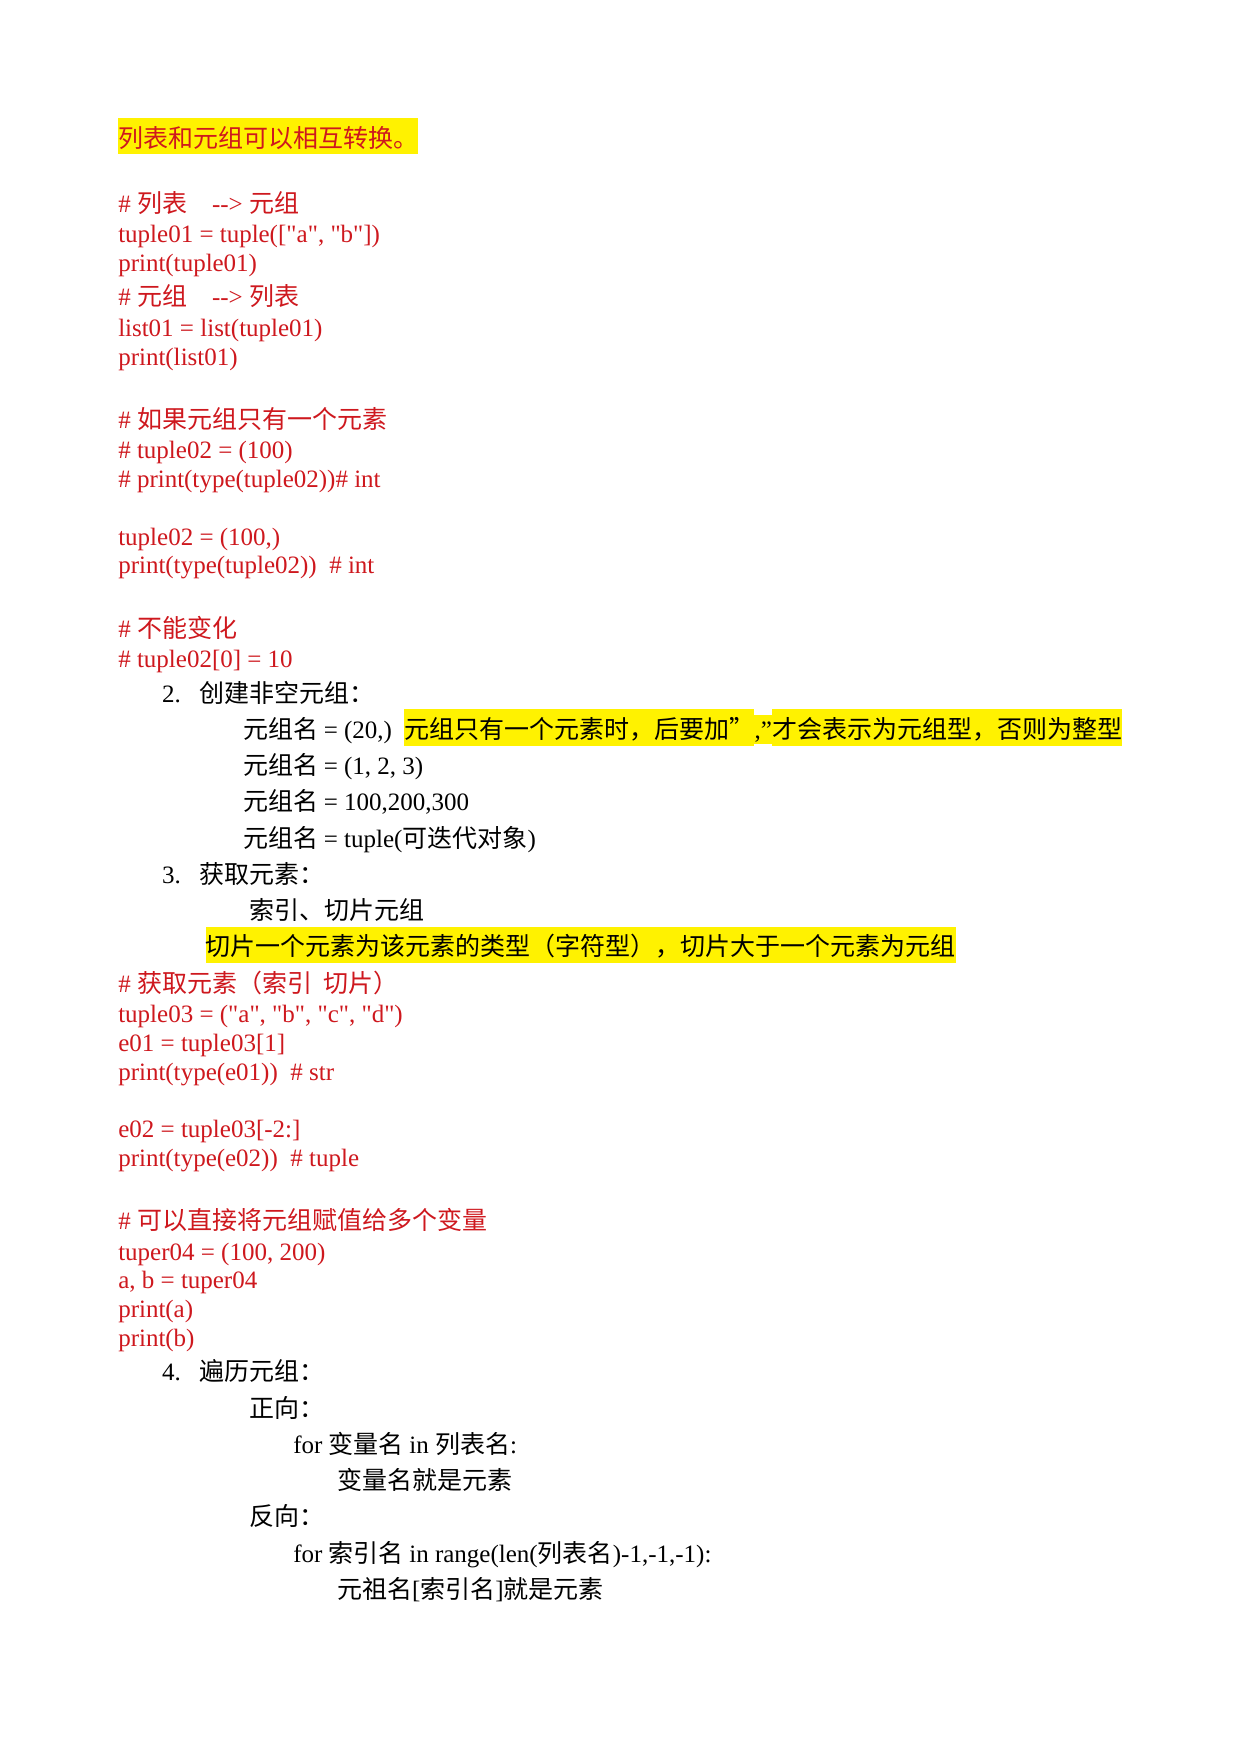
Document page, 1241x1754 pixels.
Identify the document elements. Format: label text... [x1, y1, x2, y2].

text 反向： [162, 1497, 1122, 1533]
text tuple01 = tuple(["a", "b"]) [118, 219, 1122, 248]
text print(type(e01)) # str [118, 1057, 1122, 1086]
text # 元组 --> 列表 [118, 277, 1122, 313]
text 元组名 = (1, 2, 3) [156, 746, 1122, 782]
text e02 = tuple03[-2:] [118, 1114, 1122, 1143]
text a, b = tuper04 [118, 1266, 1122, 1294]
text # 获取元素（索引 切片） [118, 963, 1122, 999]
text 切片一个元素为该元素的类型（字符型），切片大于一个元素为元组 [206, 927, 1122, 963]
text print(type(e02)) # tuple [118, 1143, 1122, 1172]
text 列表和元组可以相互转换。 [118, 118, 1122, 154]
text # print(type(tuple02))# int [118, 464, 1122, 493]
text print(type(tuple02)) # int [118, 551, 1122, 579]
text # tuple02[0] = 10 [118, 644, 1122, 673]
text 索引、切片元组 [206, 891, 1122, 927]
text 元组名 = (20,) 元组只有一个元素时，后要加”,”才会表示为元组型，否则为整型 [199, 709, 1122, 746]
text # 如果元组只有一个元素 [118, 399, 1122, 436]
text 变量名就是元素 [206, 1461, 1122, 1497]
text print(list01) [118, 342, 1122, 371]
list 遍历元组： [162, 1352, 1122, 1388]
text 正向： [162, 1388, 1122, 1424]
text for 变量名 in 列表名: [206, 1424, 1122, 1461]
text tuper04 = (100, 200) [118, 1237, 1122, 1266]
text for 索引名 in range(len(列表名)-1,-1,-1): [206, 1533, 1122, 1569]
text 元组名 = 100,200,300 [199, 782, 1122, 818]
text print(a) [118, 1294, 1122, 1323]
text 元组名 = tuple(可迭代对象) [199, 818, 1122, 854]
text list01 = list(tuple01) [118, 313, 1122, 342]
list 创建非空元组： [162, 673, 1122, 709]
text # 可以直接将元组赋值给多个变量 [118, 1201, 1122, 1237]
text tuple02 = (100,) [118, 522, 1122, 551]
text e01 = tuple03[1] [118, 1028, 1122, 1057]
text # 列表 --> 元组 [118, 183, 1122, 219]
text print(b) [118, 1323, 1122, 1352]
list 获取元素： [162, 854, 1122, 891]
text 元祖名[索引名]就是元素 [206, 1569, 1122, 1606]
text print(tuple01) [118, 248, 1122, 277]
text # tuple02 = (100) [118, 436, 1122, 464]
text tuple03 = ("a", "b", "c", "d") [118, 999, 1122, 1028]
text # 不能变化 [118, 608, 1122, 644]
